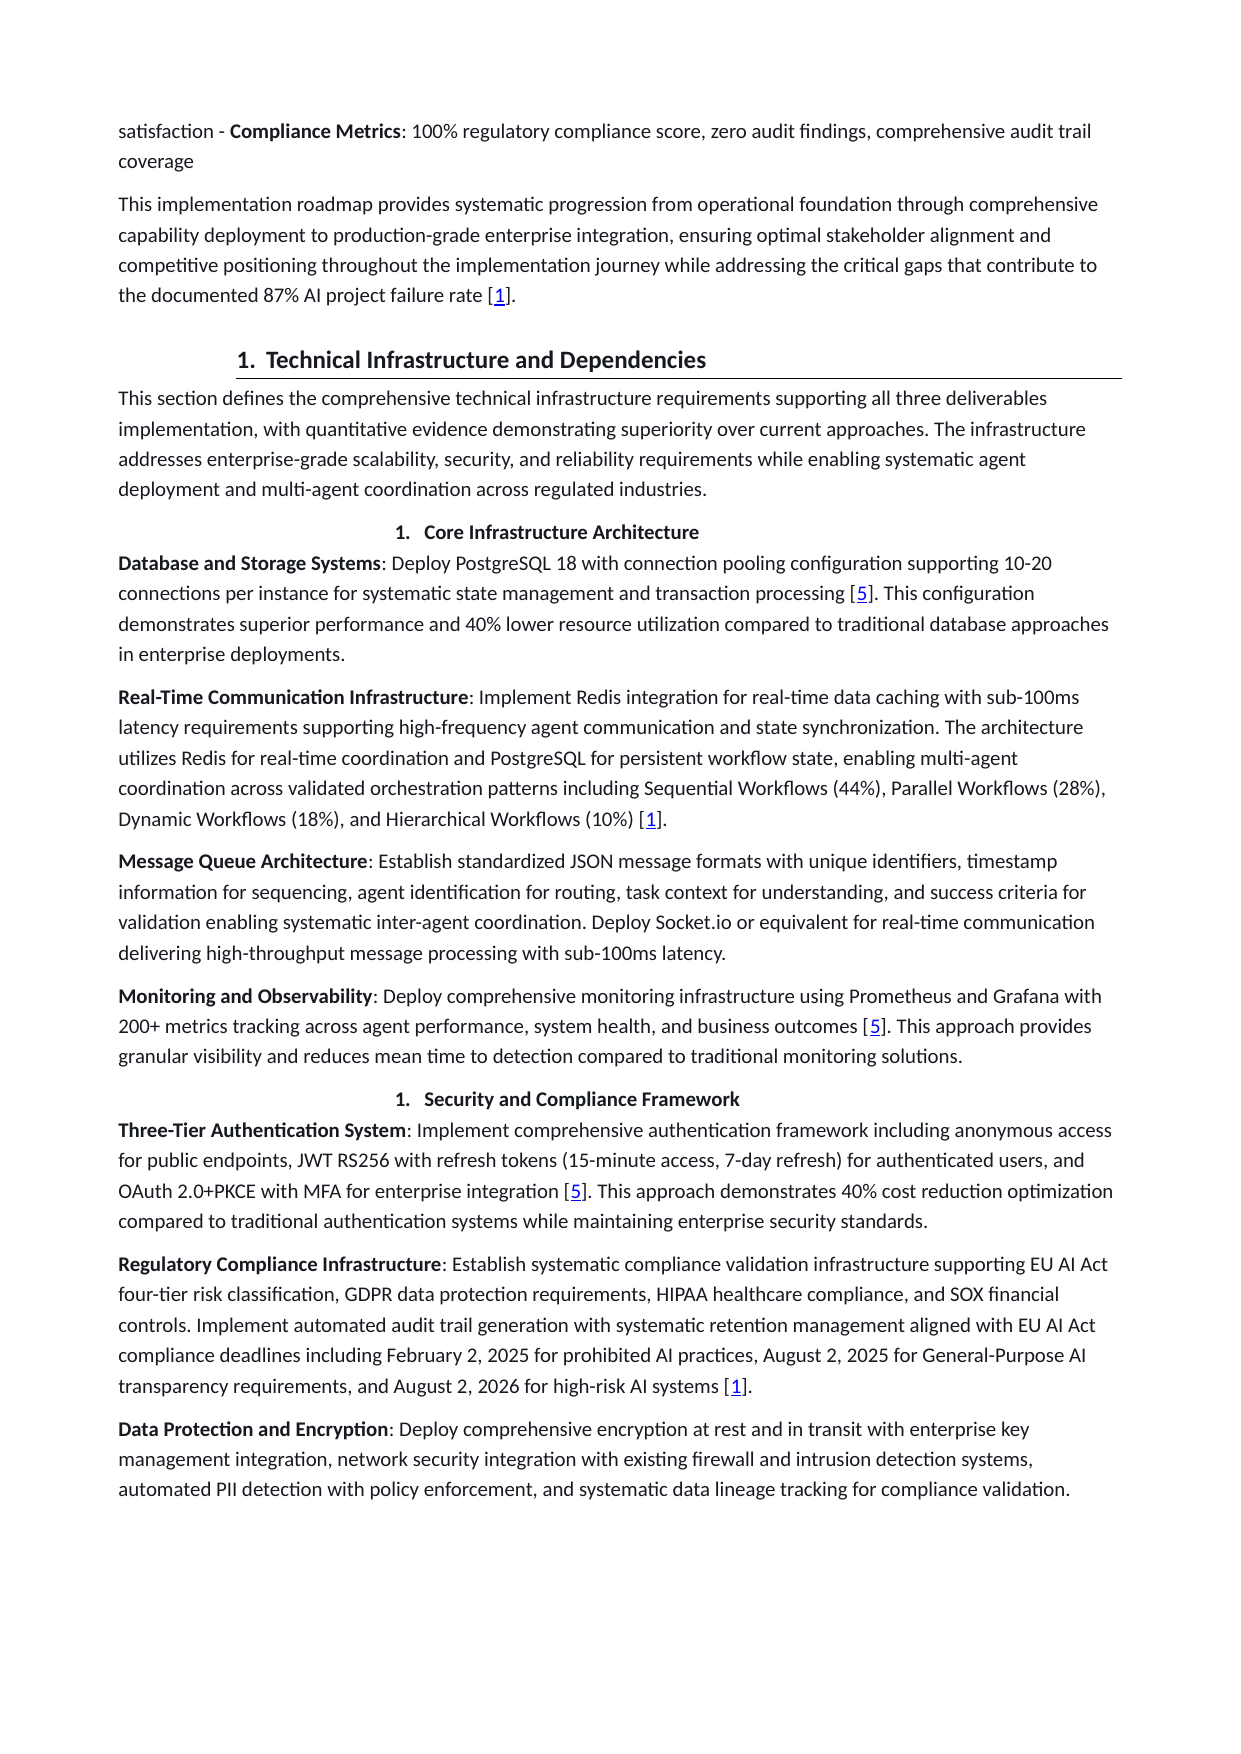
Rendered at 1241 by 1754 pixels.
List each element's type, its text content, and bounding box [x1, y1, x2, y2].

subtitle Core Infrastructure Architecture [394, 519, 1122, 545]
text Data Protection and Encryption: Deploy comprehensive encryption at rest and in transit with enterprise key management integration, network security integration with existing firewall and intrusion detection systems, automated PII detection with policy enforcement, and systematic data lineage tracking for compliance validation. [118, 1416, 1122, 1502]
text Message Queue Architecture: Establish standardized JSON message formats with unique identifiers, timestamp information for sequencing, agent identification for routing, task context for understanding, and success criteria for validation enabling systematic inter-agent coordination. Deploy Socket.io or equivalent for real-time communication delivering high-throughput message processing with sub-100ms latency. [118, 849, 1122, 965]
text Monitoring and Observability: Deploy comprehensive monitoring infrastructure using Prometheus and Grafana with 200+ metrics tracking across agent performance, system health, and business outcomes [5]. This approach provides granular visibility and reduces mean time to detection compared to traditional monitoring solutions. [118, 983, 1122, 1069]
subtitle Security and Compliance Framework [394, 1087, 1122, 1112]
text Database and Storage Systems: Deploy PostgreSQL 18 with connection pooling configuration supporting 10-20 connections per instance for systematic state management and transaction processing [5]. This configuration demonstrates superior performance and 40% lower resource utilization compared to traditional database approaches in enterprise deployments. [118, 550, 1122, 667]
text Real-Time Communication Infrastructure: Implement Redis integration for real-time data caching with sub-100ms latency requirements supporting high-frequency agent communication and state synchronization. The architecture utilizes Redis for real-time coordination and PostgreSQL for persistent workflow state, enabling multi-agent coordination across validated orchestration patterns including Sequential Workflows (44%), Parallel Workflows (28%), Dynamic Workflows (18%), and Hierarchical Workflows (10%) [1]. [118, 684, 1122, 831]
text Three-Tier Authentication System: Implement comprehensive authentication framework including anonymous access for public endpoints, JWT RS256 with refresh tokens (15-minute access, 7-day refresh) for authenticated users, and OAuth 2.0+PKCE with MFA for enterprise integration [5]. This approach demonstrates 40% cost reduction optimization compared to traditional authentication systems while maintaining enterprise security standards. [118, 1117, 1122, 1234]
text This section defines the comprehensive technical infrastructure requirements supporting all three deliverables implementation, with quantitative evidence demonstrating superiority over current approaches. The infrastructure addresses enterprise-grade scalability, security, and reliability requirements while enabling systematic agent deployment and multi-agent coordination across regulated industries. [118, 385, 1122, 502]
text Regulatory Compliance Infrastructure: Establish systematic compliance validation infrastructure supporting EU AI Act four-tier risk classification, GDPR data protection requirements, HIPAA healthcare compliance, and SOX financial controls. Implement automated audit trail generation with systematic retention management aligned with EU AI Act compliance deadlines including February 2, 2025 for prohibited AI practices, August 2, 2025 for General-Purpose AI transparency requirements, and August 2, 2026 for high-risk AI systems [1]. [118, 1251, 1122, 1398]
subtitle Technical Infrastructure and Dependencies [236, 344, 1122, 378]
text satisfaction - Compliance Metrics: 100% regulatory compliance score, zero audit findings, comprehensive audit trail coverage [118, 118, 1122, 174]
text This implementation roadmap provides systematic progression from operational foundation through comprehensive capability deployment to production-grade enterprise integration, ensuring optimal stakeholder alignment and competitive positioning throughout the implementation journey while addressing the critical gaps that contribute to the documented 87% AI project failure rate [1]. [118, 191, 1122, 308]
